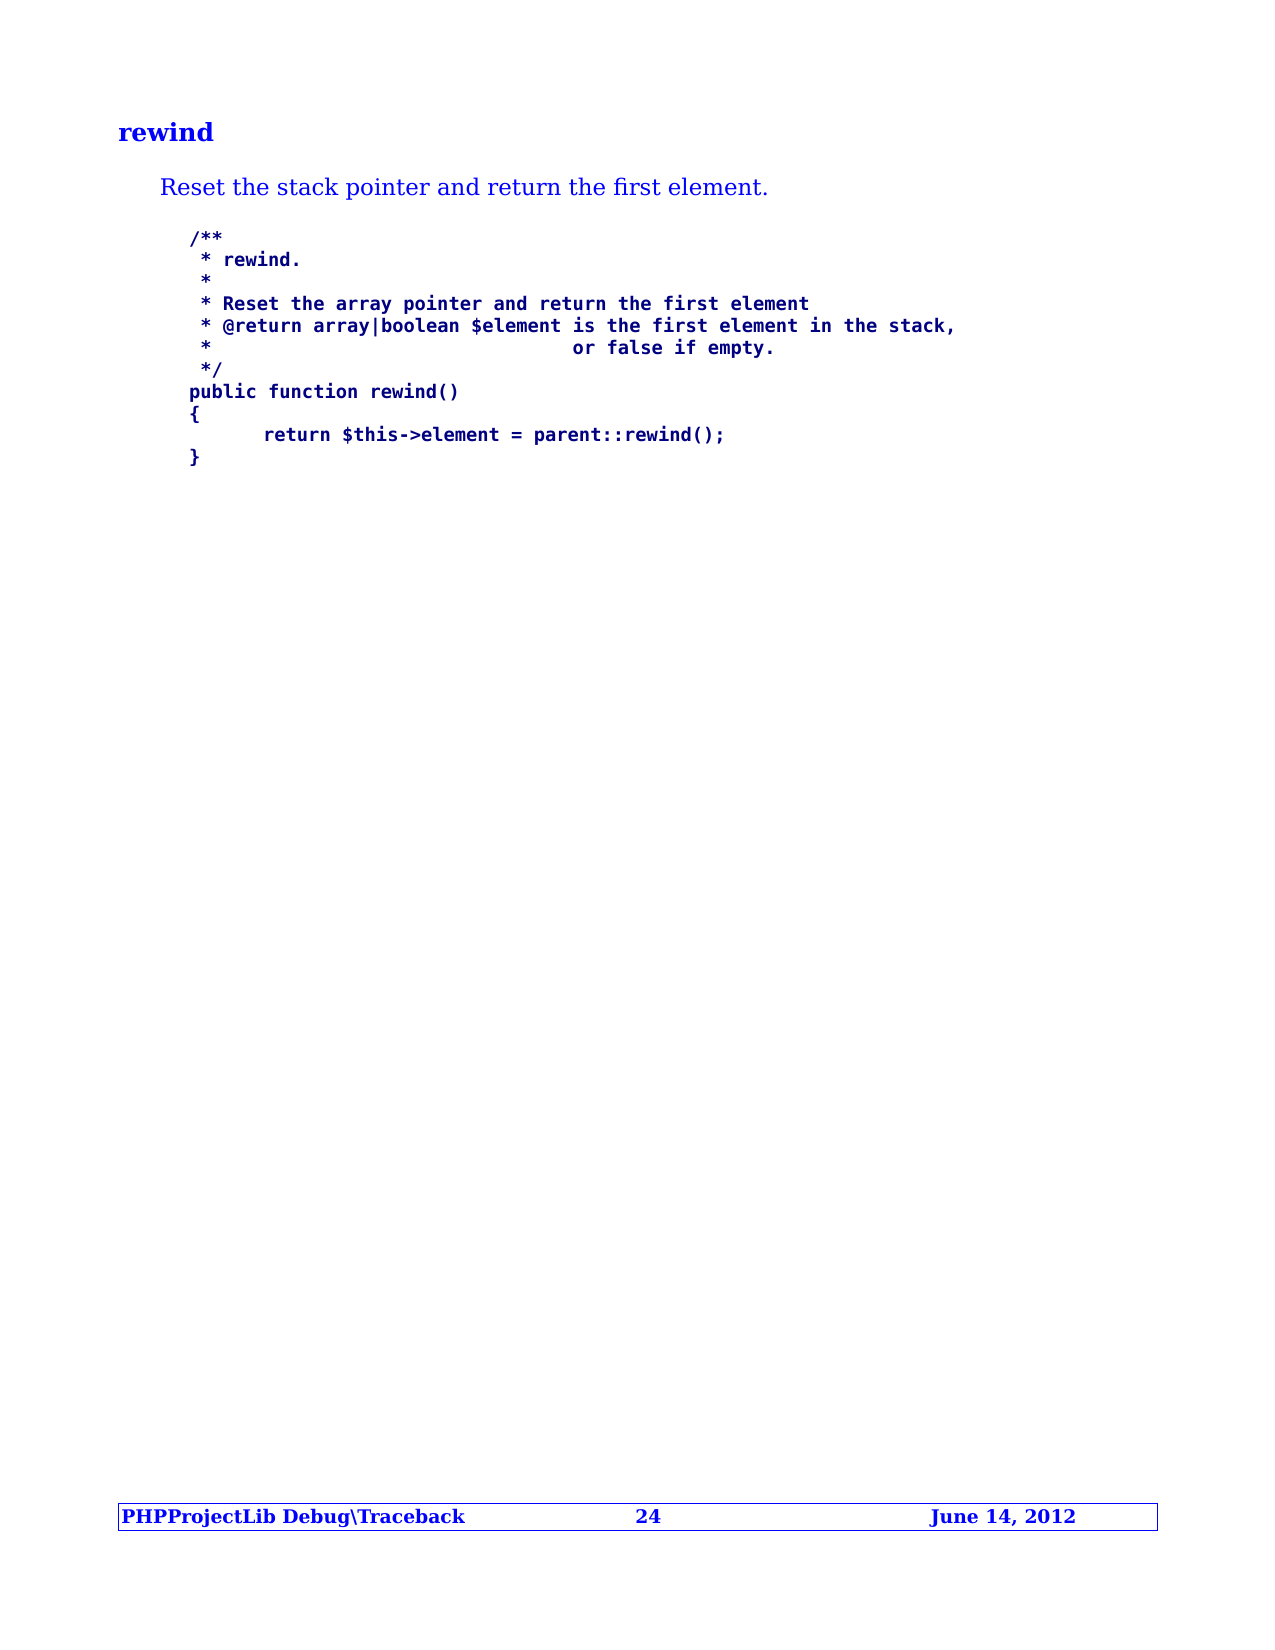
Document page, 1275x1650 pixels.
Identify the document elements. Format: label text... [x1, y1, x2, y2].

list */ [189, 359, 1157, 381]
list * or false if empty. [189, 337, 1157, 359]
list /** [189, 227, 1157, 249]
text Reset the stack pointer and return the first element. [159, 174, 1157, 201]
list { [189, 402, 1157, 424]
list * @return array|boolean $element is the first element in the stack, [189, 315, 1157, 337]
list * rewind. [189, 249, 1157, 271]
list public function rewind() [189, 381, 1157, 402]
list * [189, 271, 1157, 293]
list return $this->element = parent::rewind(); [189, 424, 1157, 446]
list } [189, 446, 1157, 468]
list * Reset the array pointer and return the first element [189, 293, 1157, 315]
title rewind [118, 118, 1157, 147]
